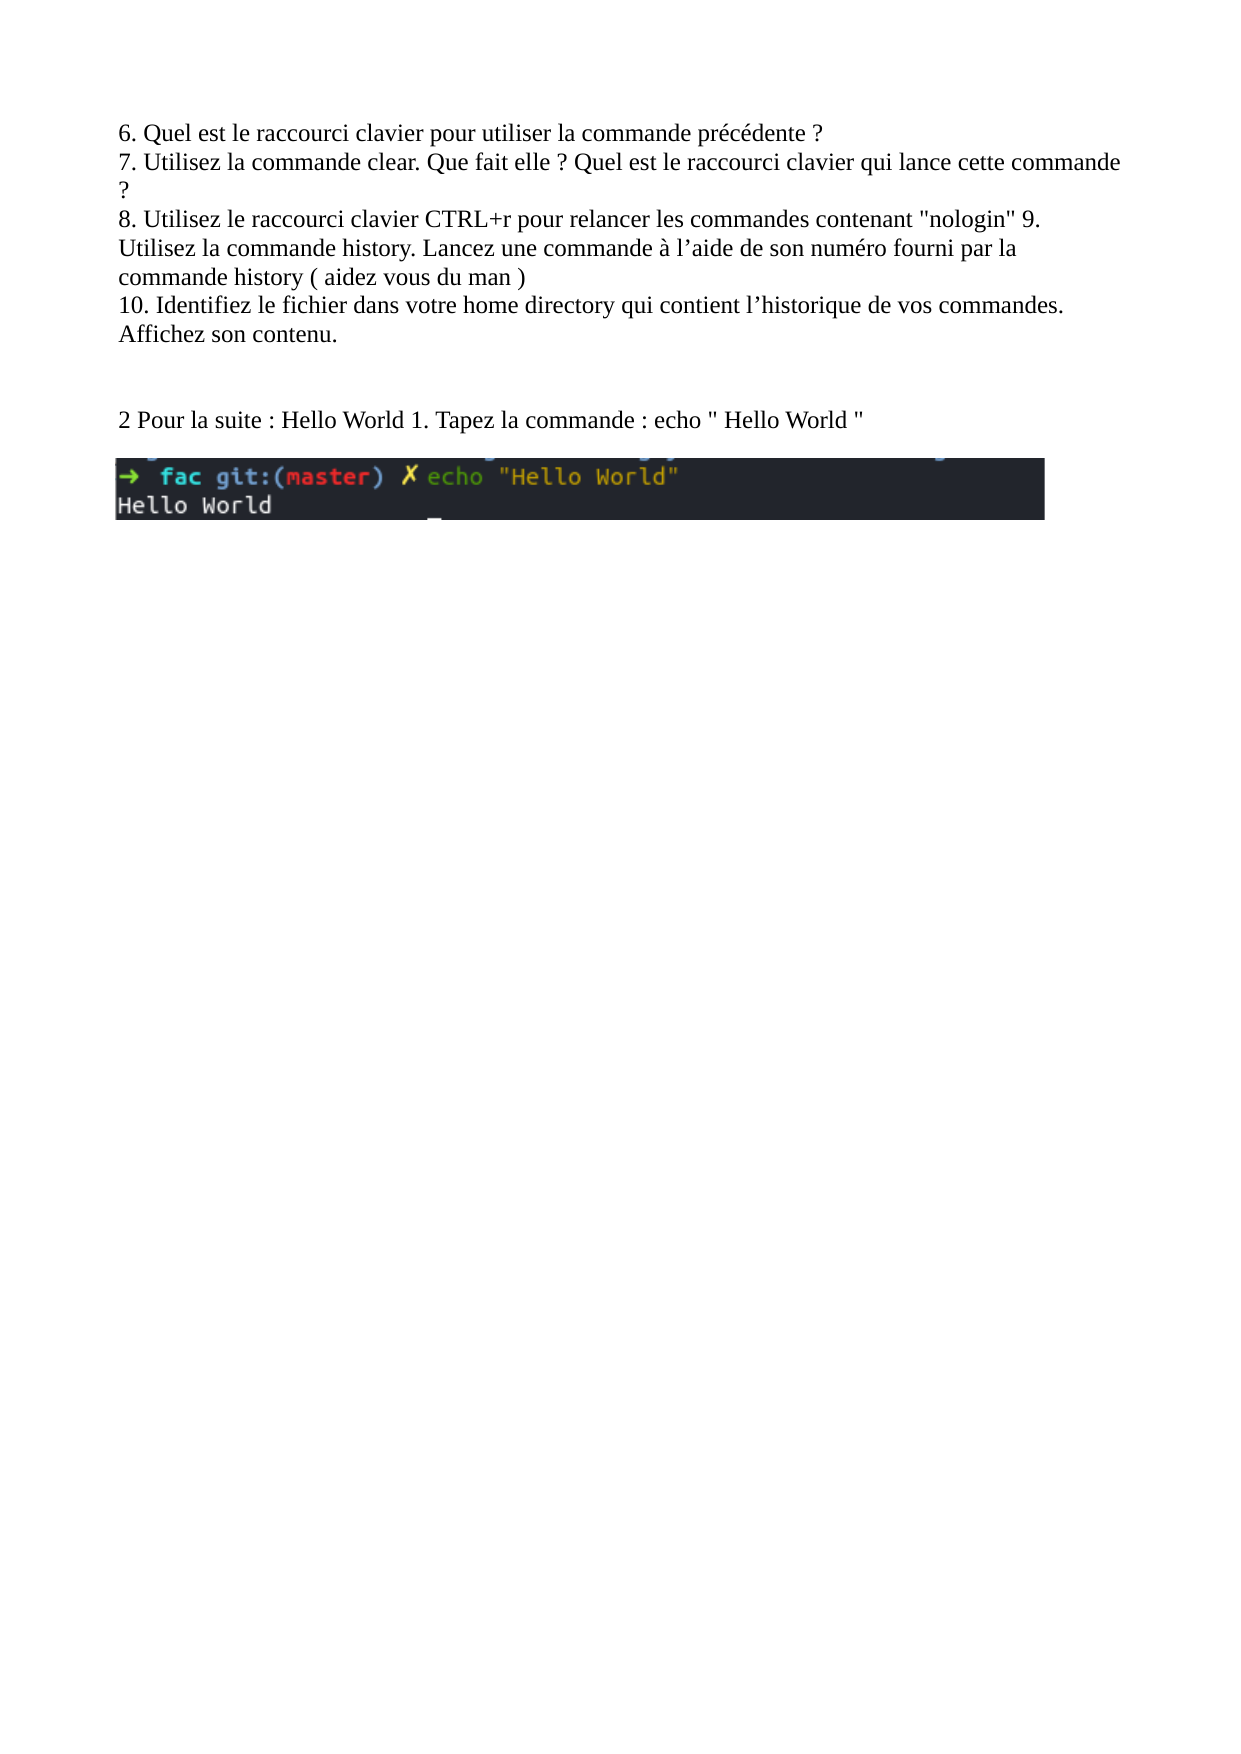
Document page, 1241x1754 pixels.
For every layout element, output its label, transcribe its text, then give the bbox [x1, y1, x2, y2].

picture [115, 458, 1045, 520]
text 2 Pour la suite : Hello World 1. Tapez la commande : echo " Hello World " [118, 406, 1122, 434]
text 6. Quel est le raccourci clavier pour utiliser la commande précédente ? [118, 118, 1122, 147]
text 10. Identifiez le fichier dans votre home directory qui contient l’historique de vos commandes. Affichez son contenu. [118, 291, 1122, 348]
text 8. Utilisez le raccourci clavier CTRL+r pour relancer les commandes contenant "nologin" 9. Utilisez la commande history. Lancez une commande à l’aide de son numéro fourni par la commande history ( aidez vous du man ) [118, 204, 1122, 291]
text 7. Utilisez la commande clear. Que fait elle ? Quel est le raccourci clavier qui lance cette commande ? [118, 147, 1122, 204]
